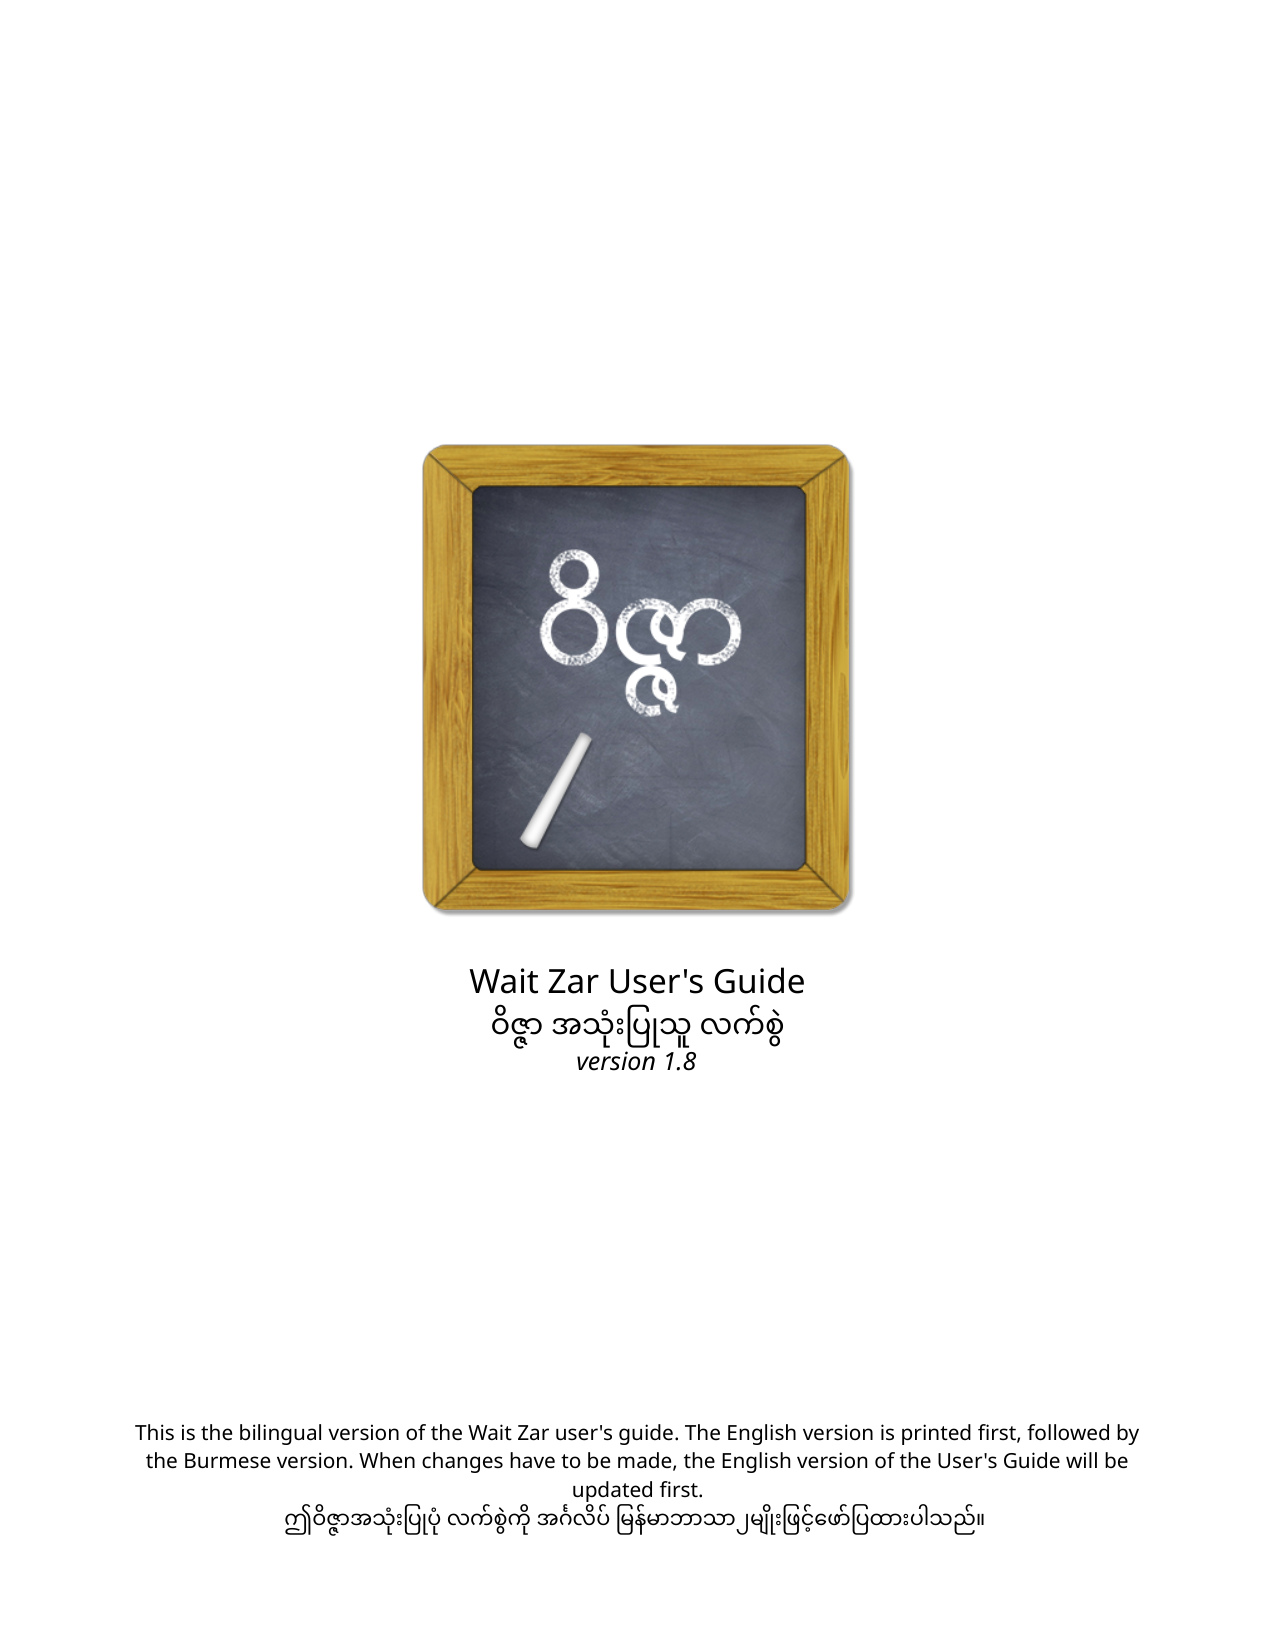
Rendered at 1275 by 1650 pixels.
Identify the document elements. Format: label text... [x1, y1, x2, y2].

text version 1.8 [118, 1043, 1157, 1077]
text This is the bilingual version of the Wait Zar user's guide. The English version is printed first, followed by the Burmese version. When changes have to be made, the English version of the User's Guide will be updated first. [118, 1418, 1157, 1503]
text ဝိဇ္ဇာ အသုံးပြုသူ လက်စွဲ [118, 1004, 1157, 1043]
text ဤဝိဇ္ဇာအသုံးပြုပုံ လက်စွဲကို အင်္ဂလိပ် မြန်မာဘာသာ၂မျိုးဖြင့်ဖော်ပြထားပါသည်။ [118, 1503, 1157, 1532]
picture [412, 439, 863, 925]
text Wait Zar User's Guide [118, 958, 1157, 1004]
